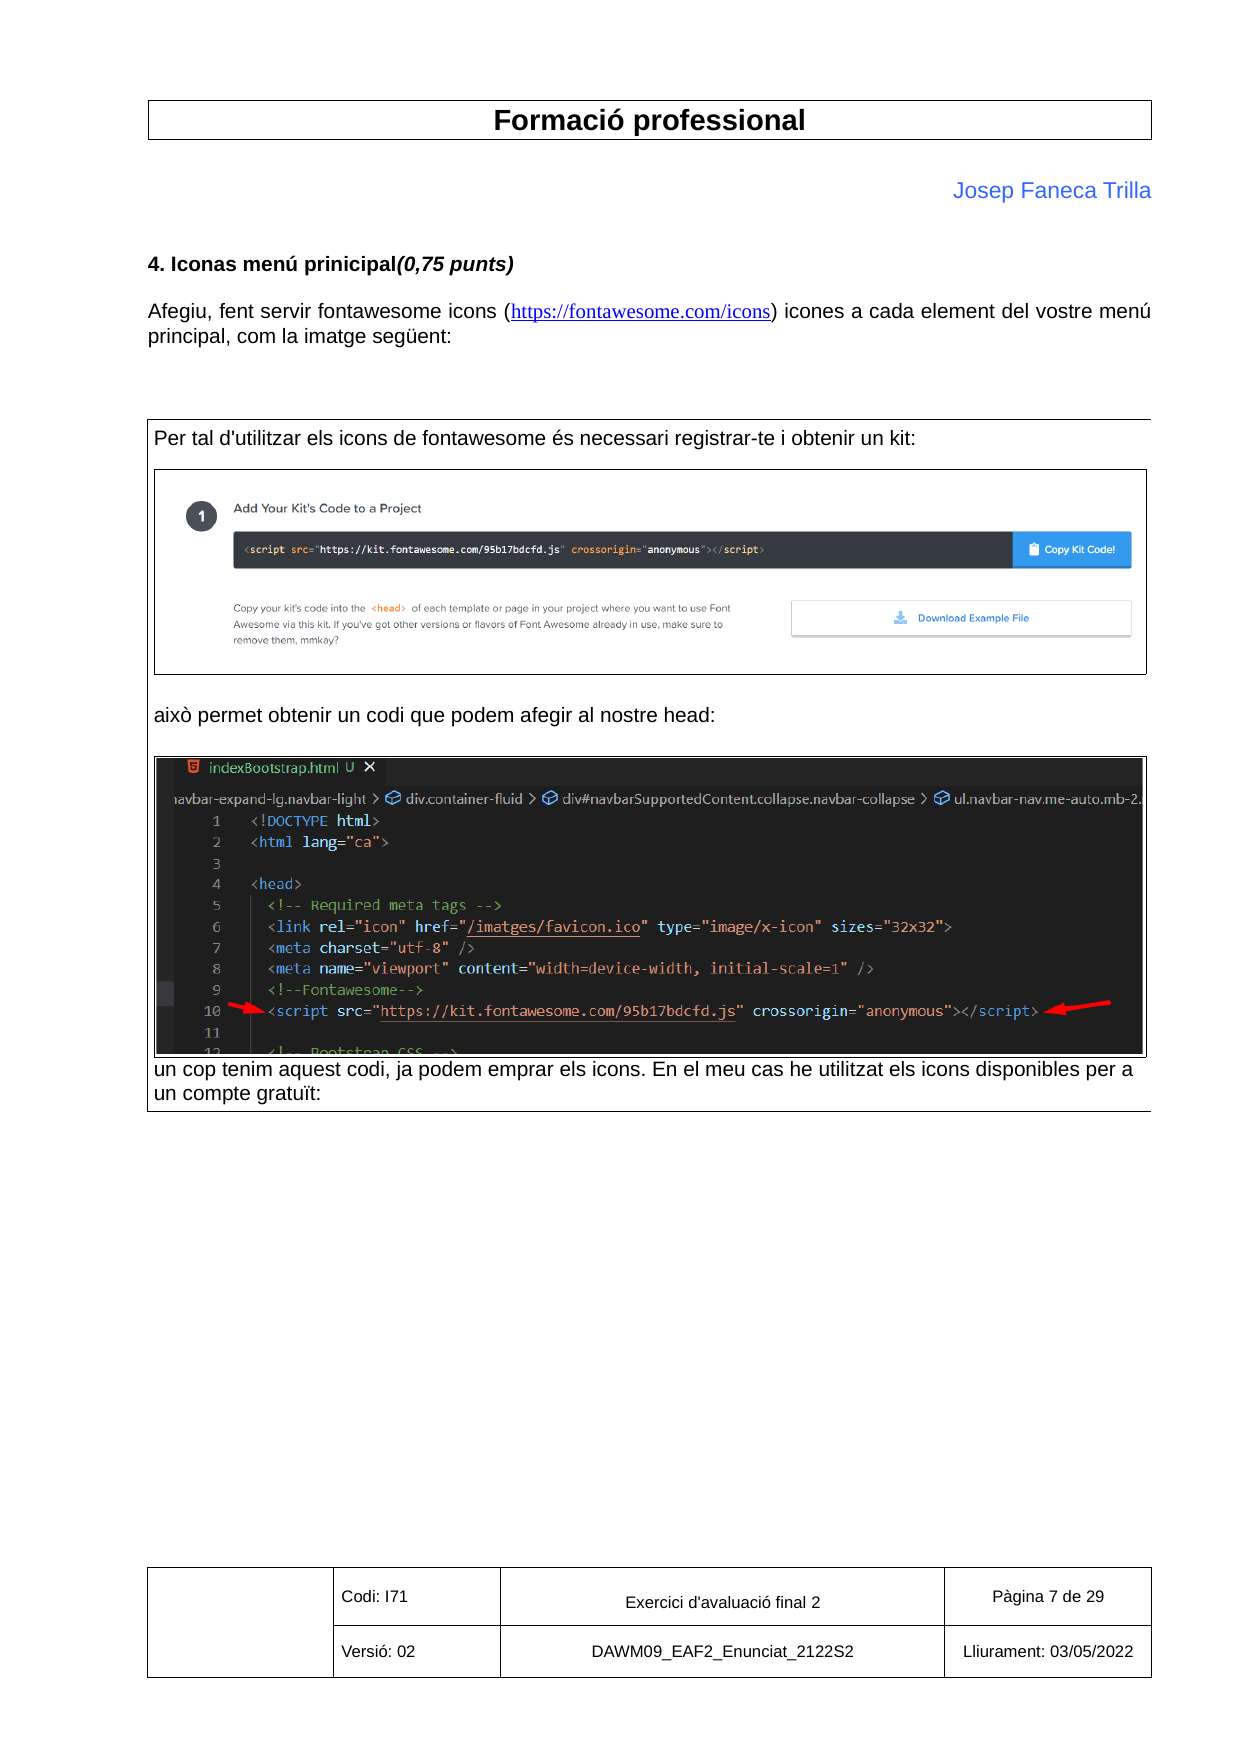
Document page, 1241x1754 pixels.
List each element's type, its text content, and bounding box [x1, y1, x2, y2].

picture [156, 472, 1143, 672]
text Afegiu, fent servir fontawesome icons (https://fontawesome.com/icons) icones a cada element del vostre menú principal, com la imatge següent: [148, 299, 1151, 347]
text 4. Iconas menú prinicipal(0,75 punts) [148, 251, 1151, 275]
picture [156, 758, 1143, 1054]
table_header Per tal d'utilitzar els icons de fontawesome és necessari registrar-te i obtenir un kit: això permet obtenir un codi que podem afegir al nostre head: un cop tenim aquest codi, ja podem emprar els icons. En el meu cas he utilitzat els icons disponibles per a un compte gratuït: [148, 420, 1151, 1111]
